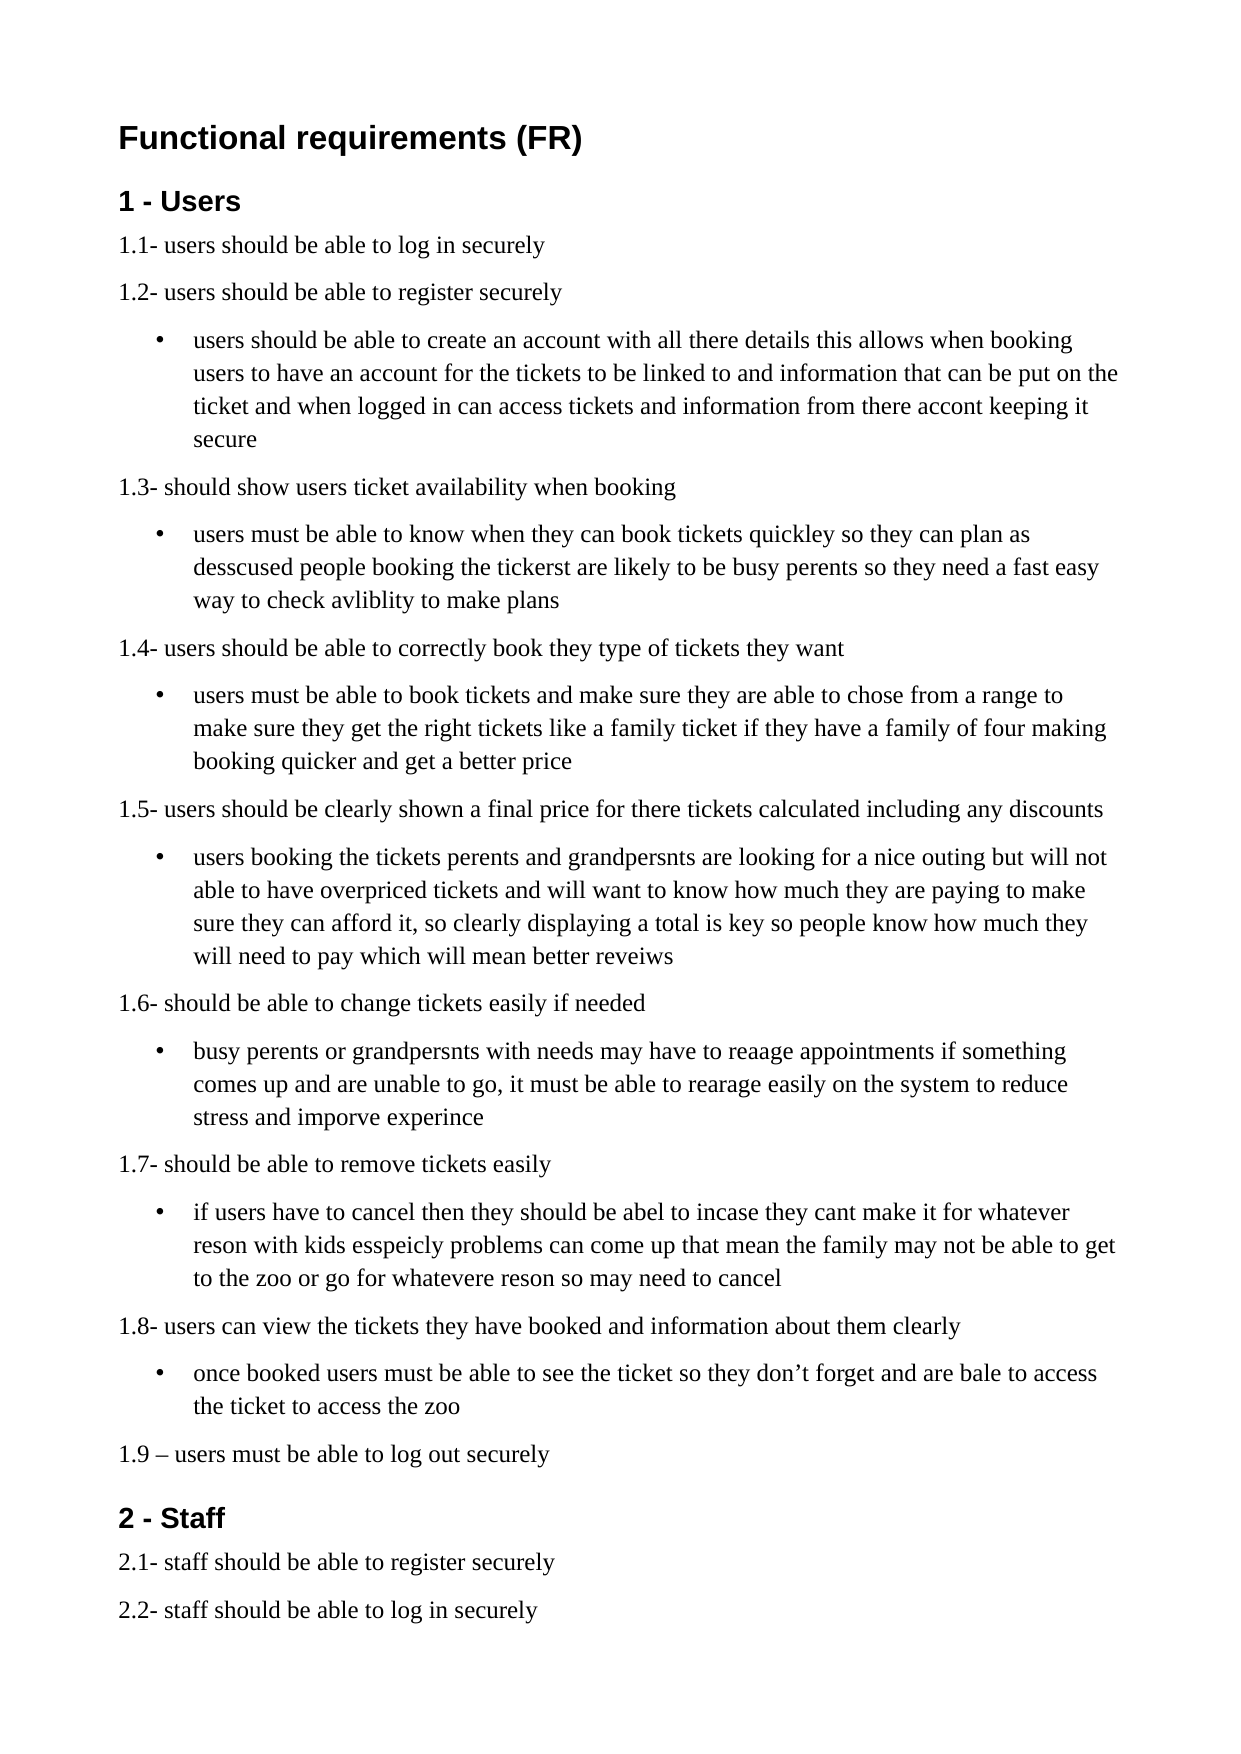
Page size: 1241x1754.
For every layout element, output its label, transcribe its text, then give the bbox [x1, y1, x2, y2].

list once booked users must be able to see the ticket so they don’t forget and are bale to access the ticket to access the zoo [156, 1358, 1122, 1420]
text 1.2- users should be able to register securely [118, 277, 1122, 306]
list users booking the tickets perents and grandpersnts are looking for a nice outing but will not able to have overpriced tickets and will want to know how much they are paying to make sure they can afford it, so clearly displaying a total is key so people know how much they will need to pay which will mean better reveiws [156, 842, 1122, 969]
text 2.2- staff should be able to log in securely [118, 1595, 1122, 1624]
text 1.3- should show users ticket availability when booking [118, 472, 1122, 500]
text 1.5- users should be clearly shown a final price for there tickets calculated including any discounts [118, 794, 1122, 823]
text 1.8- users can view the tickets they have booked and information about them clearly [118, 1311, 1122, 1339]
list users must be able to know when they can book tickets quickley so they can plan as desscused people booking the tickerst are likely to be busy perents so they need a fast easy way to check avliblity to make plans [156, 519, 1122, 614]
list if users have to cancel then they should be abel to incase they cant make it for whatever reson with kids esspeicly problems can come up that mean the family may not be able to get to the zoo or go for whatevere reson so may need to cancel [156, 1197, 1122, 1292]
subtitle Functional requirements (FR) [118, 118, 1122, 157]
list busy perents or grandpersnts with needs may have to reaage appointments if something comes up and are unable to go, it must be able to rearage easily on the system to reduce stress and imporve experince [156, 1036, 1122, 1131]
text 1.4- users should be able to correctly book they type of tickets they want [118, 633, 1122, 662]
text 1.6- should be able to change tickets easily if needed [118, 988, 1122, 1017]
list users must be able to book tickets and make sure they are able to chose from a range to make sure they get the right tickets like a family ticket if they have a family of four making booking quicker and get a better price [156, 680, 1122, 775]
text 1.9 – users must be able to log out securely [118, 1439, 1122, 1468]
text 1.7- should be able to remove tickets easily [118, 1149, 1122, 1178]
list users should be able to create an account with all there details this allows when booking users to have an account for the tickets to be linked to and information that can be put on the ticket and when logged in can access tickets and information from there accont keeping it secure [156, 325, 1122, 453]
subtitle 1 - Users [118, 184, 1122, 217]
text 1.1- users should be able to log in securely [118, 230, 1122, 258]
subtitle 2 - Staff [118, 1501, 1122, 1535]
text 2.1- staff should be able to register securely [118, 1547, 1122, 1576]
